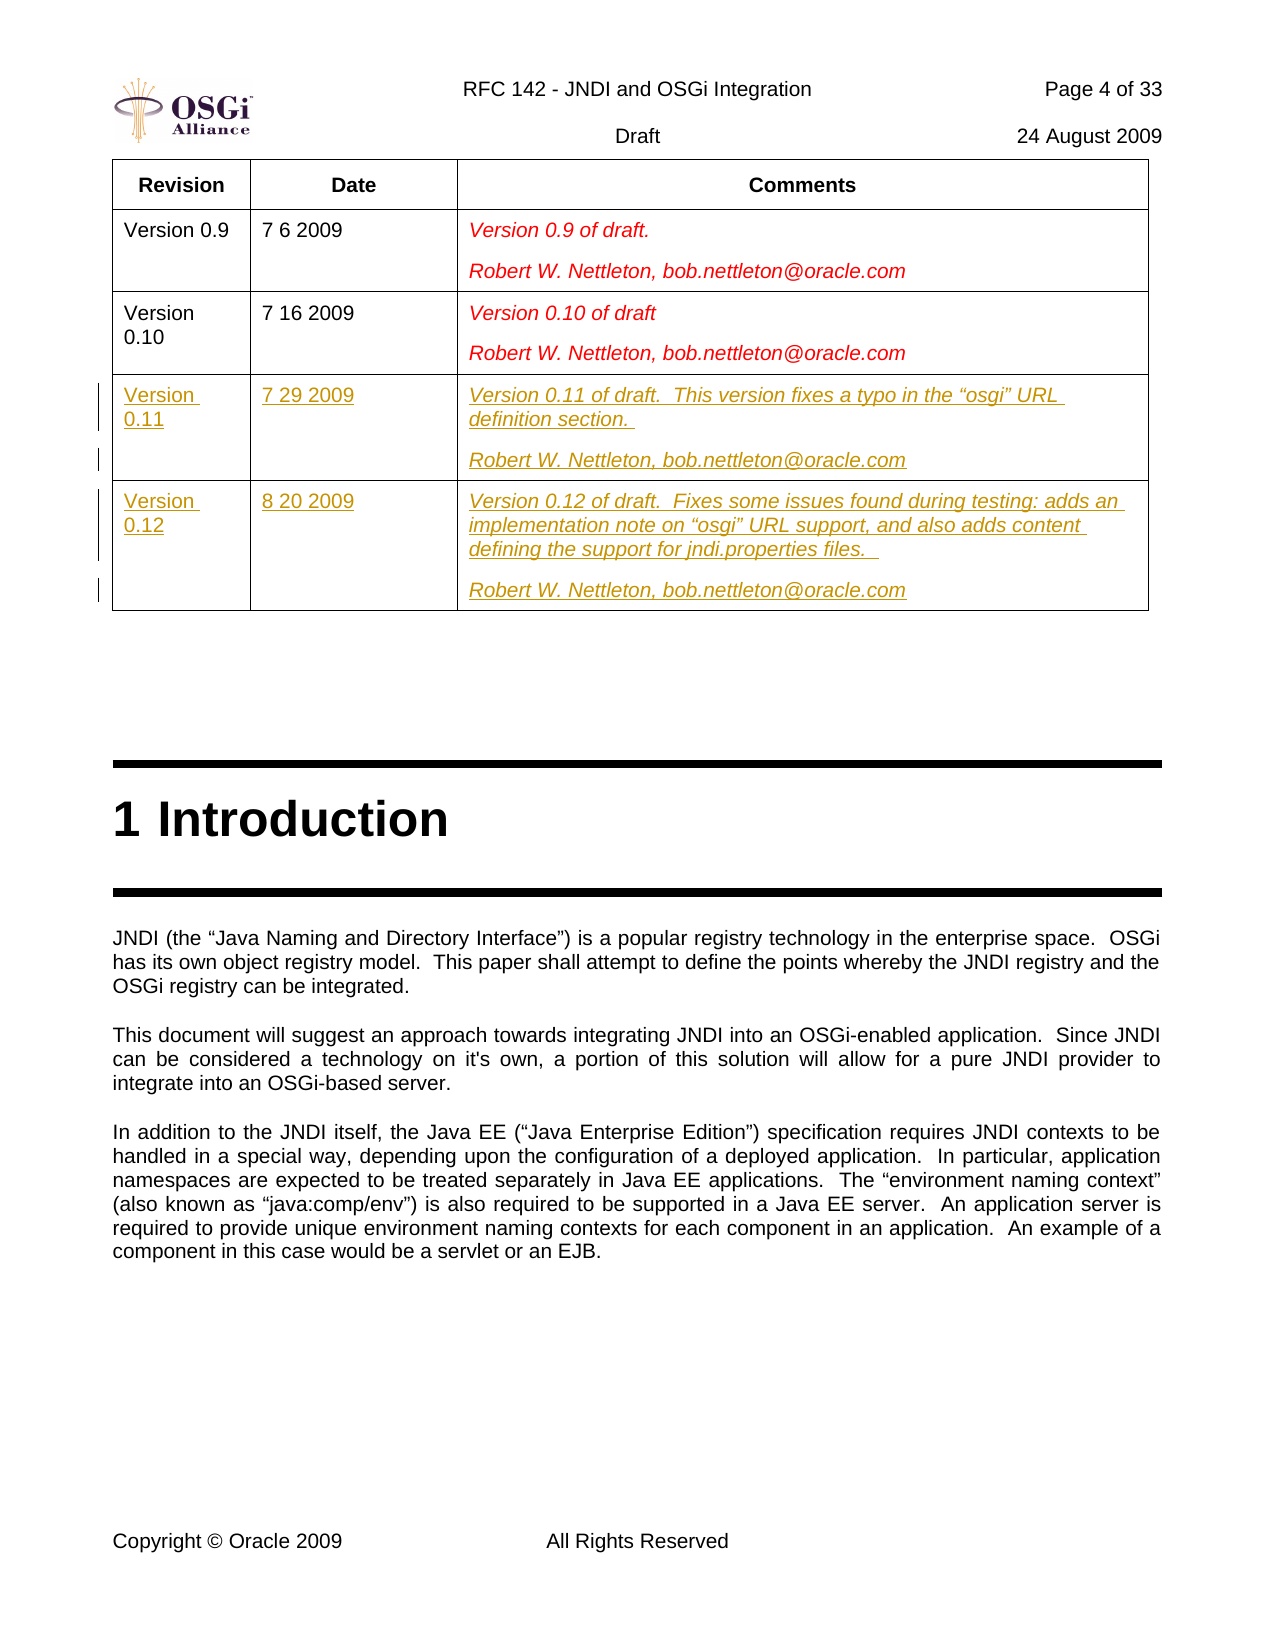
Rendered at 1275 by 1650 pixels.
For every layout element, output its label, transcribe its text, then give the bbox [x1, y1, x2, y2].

table_cell 7 16 2009 [251, 292, 457, 373]
text This document will suggest an approach towards integrating JNDI into an OSGi-enabled application. Since JNDI can be considered a technology on it's own, a portion of this solution will allow for a pure JNDI provider to integrate into an OSGi-based server. [112, 1023, 1162, 1094]
table_cell Version 0.12 [113, 481, 250, 610]
text In addition to the JNDI itself, the Java EE (“Java Enterprise Edition”) specification requires JNDI contexts to be handled in a special way, depending upon the configuration of a deployed application. In particular, application namespaces are expected to be treated separately in Java EE applications. The “environment naming context” (also known as “java:comp/env”) is also required to be supported in a Java EE server. An application server is required to provide unique environment naming contexts for each component in an application. An example of a component in this case would be a servlet or an EJB. [112, 1119, 1162, 1263]
table_cell Version 0.9 [113, 210, 250, 291]
table_header Comments [458, 160, 1148, 209]
subtitle Introduction [112, 761, 1162, 897]
table_cell 7 29 2009 [251, 375, 457, 480]
table_header Date [251, 160, 457, 209]
table_cell Version 0.10 of draft Robert W. Nettleton, bob.nettleton@oracle.com [458, 292, 1148, 373]
text JNDI (the “Java Naming and Directory Interface”) is a popular registry technology in the enterprise space. OSGi has its own object registry model. This paper shall attempt to define the points whereby the JNDI registry and the OSGi registry can be integrated. [112, 926, 1162, 998]
table_cell Version 0.11 of draft. This version fixes a typo in the “osgi” URL definition section. Robert W. Nettleton, bob.nettleton@oracle.com [458, 375, 1148, 480]
table_header Revision [113, 160, 250, 209]
table_cell 8 20 2009 [251, 481, 457, 610]
table_cell Version 0.11 [113, 375, 250, 480]
picture [114, 78, 254, 143]
table_cell Version 0.10 [113, 292, 250, 373]
table_cell Version 0.9 of draft. Robert W. Nettleton, bob.nettleton@oracle.com [458, 210, 1148, 291]
table_cell 7 6 2009 [251, 210, 457, 291]
table_cell Version 0.12 of draft. Fixes some issues found during testing: adds an implementation note on “osgi” URL support, and also adds content defining the support for jndi.properties files. Robert W. Nettleton, bob.nettleton@oracle.com [458, 481, 1148, 610]
